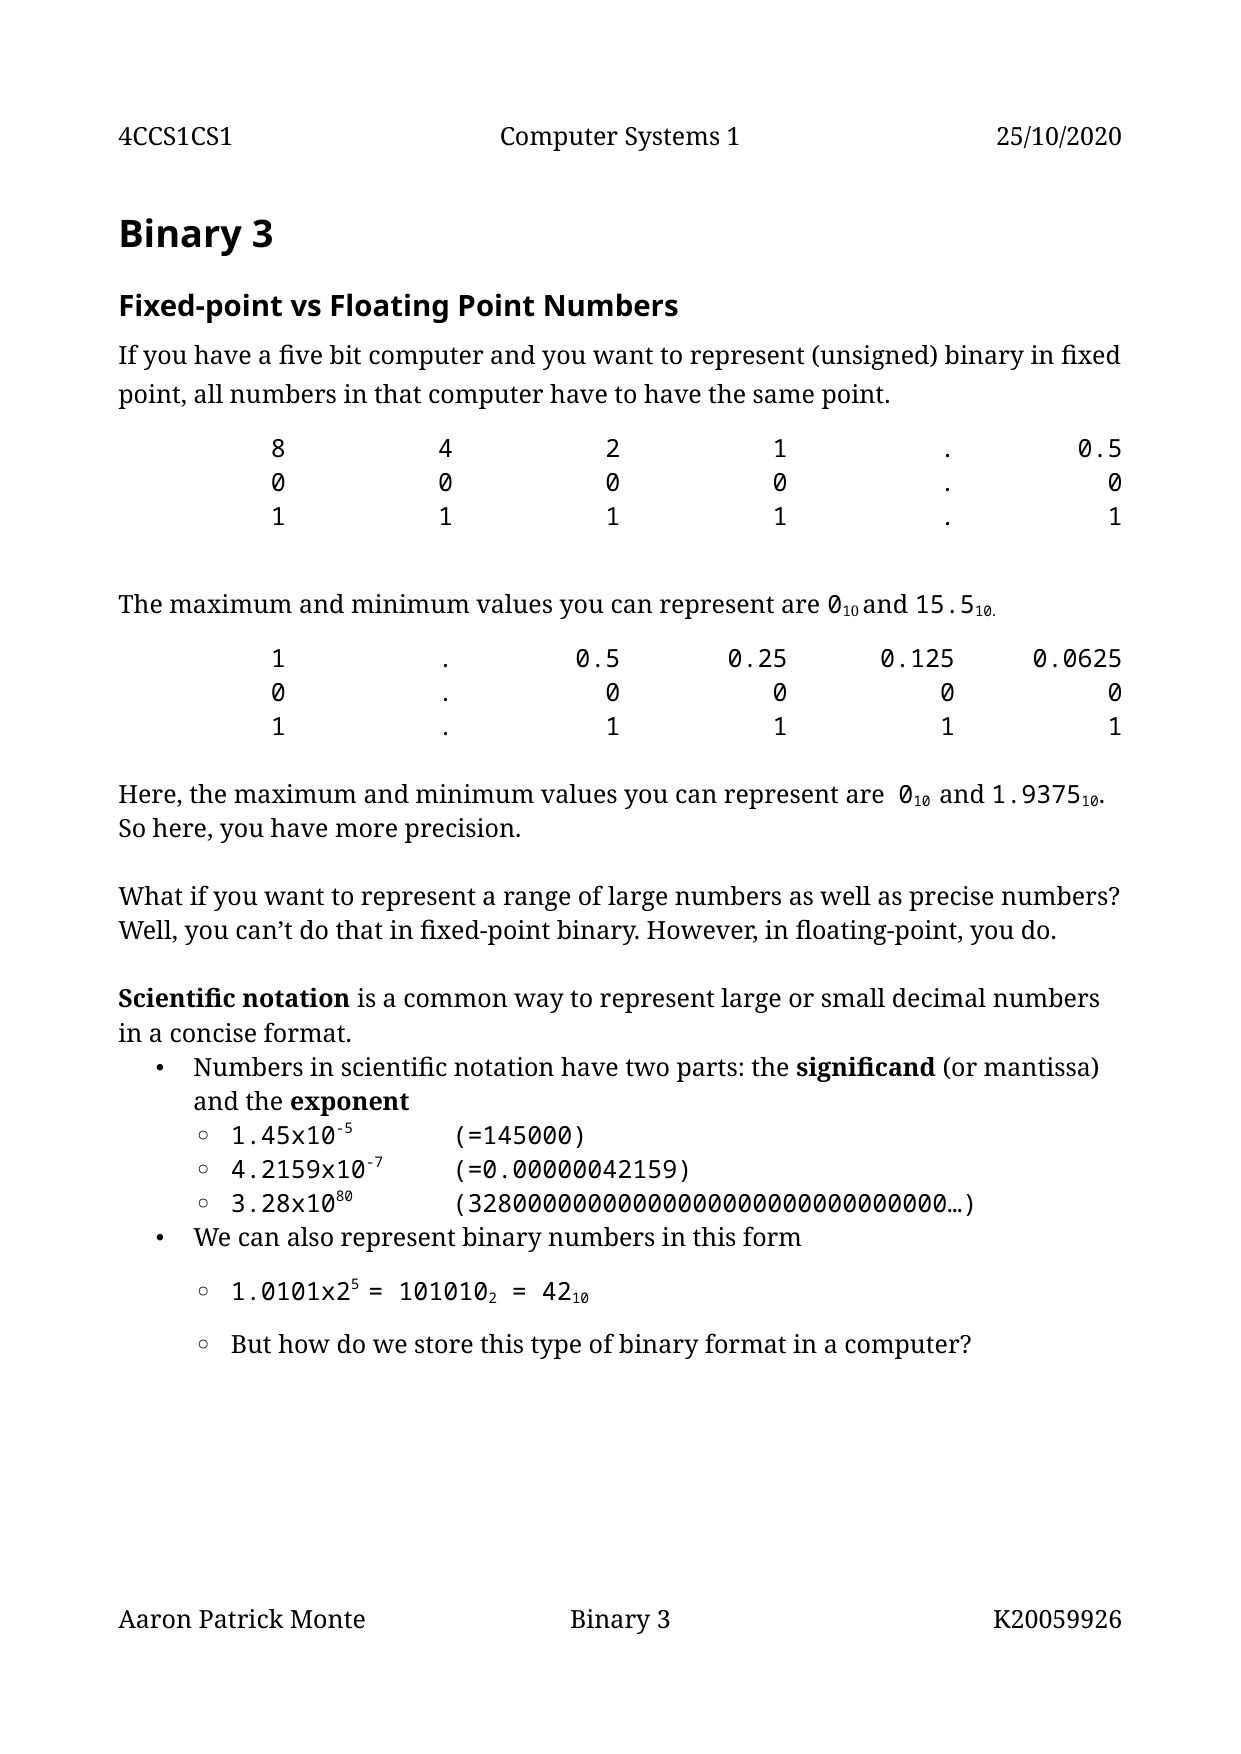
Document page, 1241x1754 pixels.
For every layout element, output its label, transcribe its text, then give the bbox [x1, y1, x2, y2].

table_header 0.125 [788, 641, 955, 674]
table_header 1 [620, 431, 787, 465]
table_cell 1 [620, 709, 787, 743]
table_header 2 [453, 431, 620, 465]
table_cell 0 [620, 675, 787, 709]
table_cell 1 [118, 709, 285, 743]
list 4.2159x10-7 (=0.00000042159) [193, 1151, 1122, 1186]
table_header 0.5 [453, 641, 620, 674]
list 1.45x10-5 (=145000) [193, 1117, 1122, 1151]
table_cell 0 [118, 465, 285, 499]
text Here, the maximum and minimum values you can represent are 010 and 1.937510. So here, you have more precision. [118, 777, 1122, 845]
table_header 0.5 [955, 431, 1122, 465]
table_cell 0 [955, 465, 1122, 499]
table_cell 1 [788, 709, 955, 743]
table_cell 0 [453, 675, 620, 709]
table_cell 1 [453, 709, 620, 743]
subtitle Fixed-point vs Floating Point Numbers [118, 285, 1122, 325]
text The maximum and minimum values you can represent are 010 and 15.510. [118, 587, 1122, 621]
table_header 0.0625 [955, 641, 1122, 674]
table_header 1 [118, 641, 285, 674]
table_cell 1 [118, 499, 285, 533]
table_cell 0 [788, 675, 955, 709]
table_header 0.25 [620, 641, 787, 674]
text What if you want to represent a range of large numbers as well as precise numbers? Well, you can’t do that in fixed-point binary. However, in floating-point, you do. [118, 879, 1122, 947]
list 1.0101x25 = 1010102 = 4210 [193, 1273, 1122, 1307]
table_cell 0 [453, 465, 620, 499]
list But how do we store this type of binary format in a computer? [193, 1327, 1122, 1361]
table_cell . [788, 499, 955, 533]
text If you have a five bit computer and you want to represent (unsigned) binary in fixed point, all numbers in that computer have to have the same point. [118, 338, 1122, 411]
table_cell . [285, 675, 453, 709]
table_cell 0 [118, 675, 285, 709]
table_cell 1 [285, 499, 453, 533]
table_cell 1 [955, 499, 1122, 533]
table_header 8 [118, 431, 285, 465]
table_cell . [285, 709, 453, 743]
list Numbers in scientific notation have two parts: the significand (or mantissa) and the exponent [156, 1049, 1122, 1117]
subtitle Binary 3 [118, 207, 1122, 258]
table_header . [788, 431, 955, 465]
text Scientific notation is a common way to represent large or small decimal numbers in a concise format. [118, 981, 1122, 1049]
table_cell 0 [620, 465, 787, 499]
table_cell 0 [955, 675, 1122, 709]
table_cell 1 [955, 709, 1122, 743]
table_cell 1 [620, 499, 787, 533]
table_cell 1 [453, 499, 620, 533]
table_header 4 [285, 431, 453, 465]
table_header . [285, 641, 453, 674]
table_cell 0 [285, 465, 453, 499]
list We can also represent binary numbers in this form [156, 1219, 1122, 1254]
table_cell . [788, 465, 955, 499]
list 3.28x1080 (32800000000000000000000000000000…) [193, 1186, 1122, 1219]
